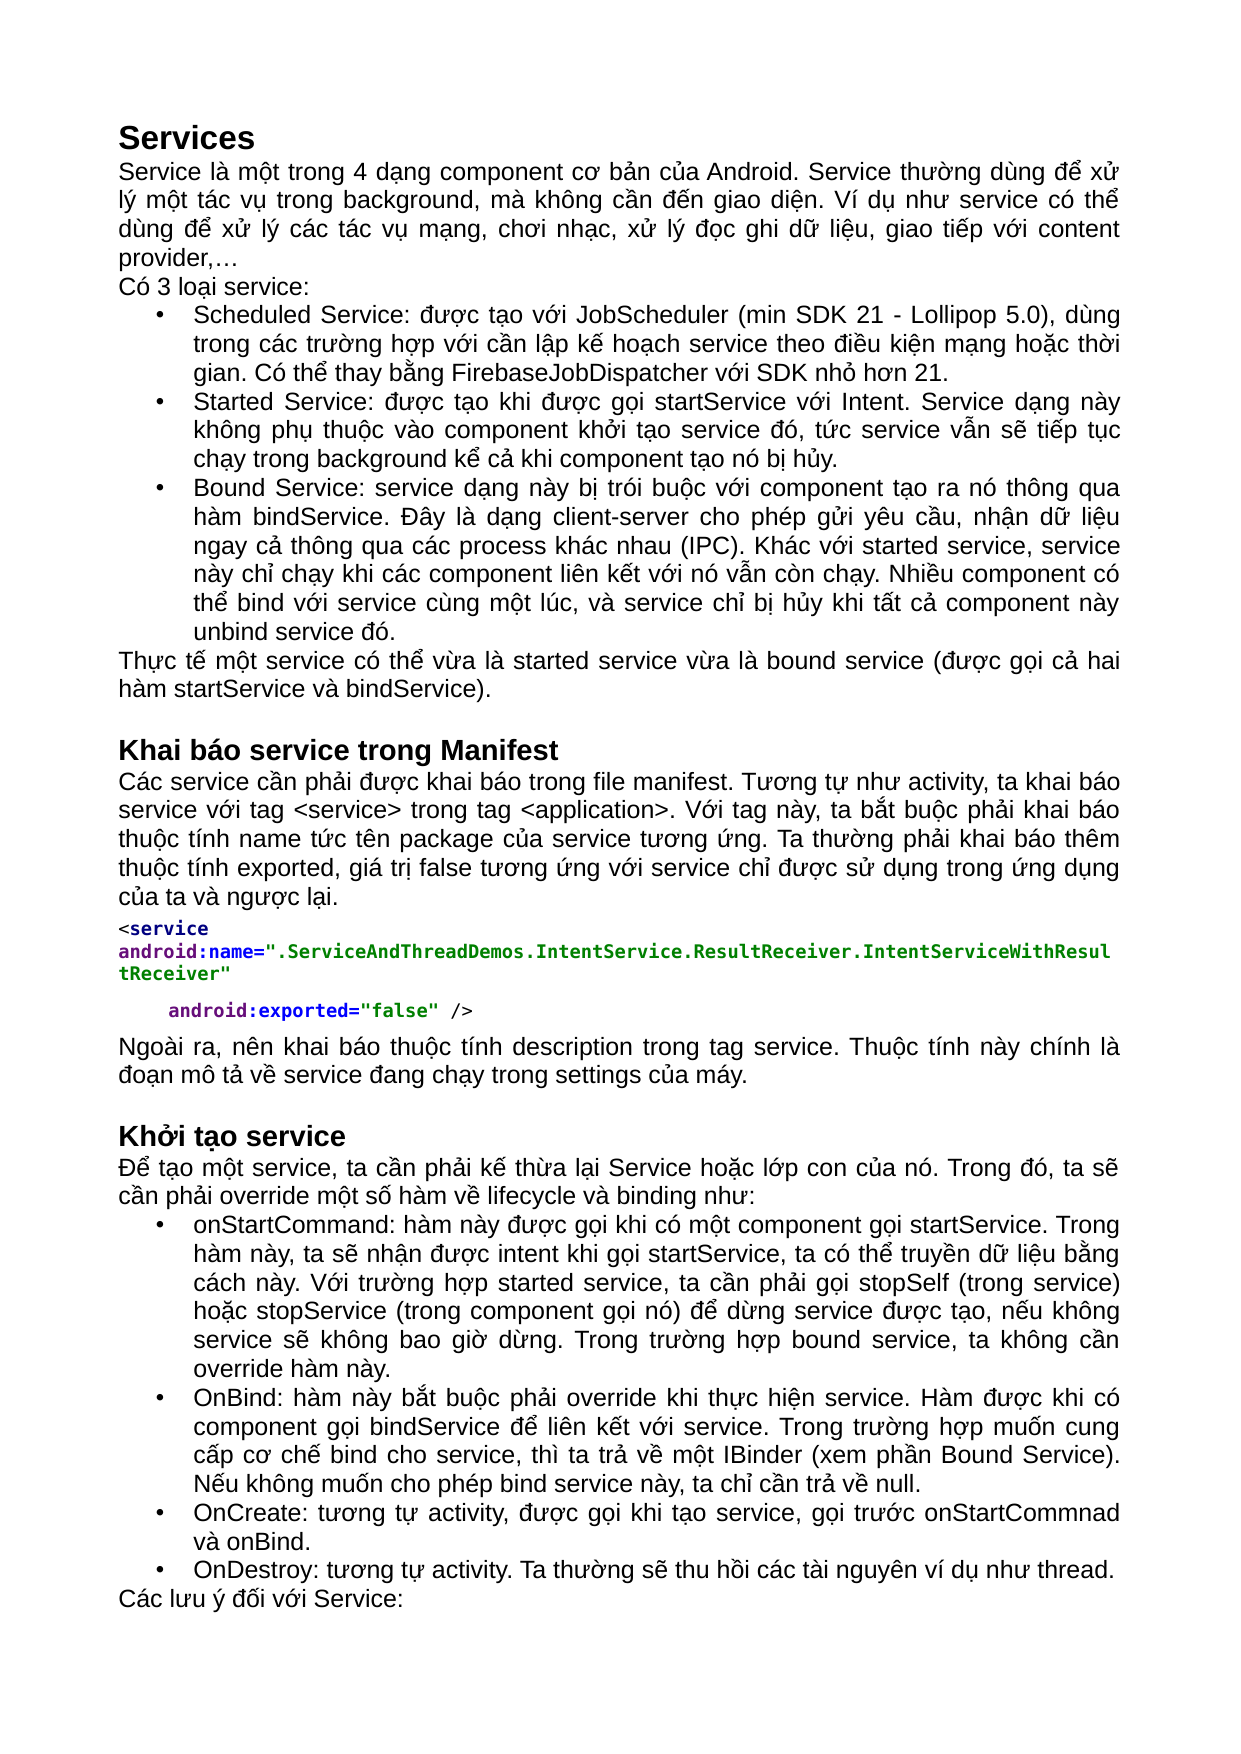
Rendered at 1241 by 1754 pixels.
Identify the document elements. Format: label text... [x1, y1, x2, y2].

text Service là một trong 4 dạng component cơ bản của Android. Service thường dùng để xử lý một tác vụ trong background, mà không cần đến giao diện. Ví dụ như service có thể dùng để xử lý các tác vụ mạng, chơi nhạc, xử lý đọc ghi dữ liệu, giao tiếp với content provider,… [118, 157, 1122, 272]
list onStartCommand: hàm này được gọi khi có một component gọi startService. Trong hàm này, ta sẽ nhận được intent khi gọi startService, ta có thể truyền dữ liệu bằng cách này. Với trường hợp started service, ta cần phải gọi stopSelf (trong service) hoặc stopService (trong component gọi nó) để dừng service được tạo, nếu không service sẽ không bao giờ dừng. Trong trường hợp bound service, ta không cần override hàm này. [156, 1210, 1122, 1383]
text Có 3 loại service: [118, 272, 1122, 300]
list Scheduled Service: được tạo với JobScheduler (min SDK 21 - Lollipop 5.0), dùng trong các trường hợp với cần lập kế hoạch service theo điều kiện mạng hoặc thời gian. Có thể thay bằng FirebaseJobDispatcher với SDK nhỏ hơn 21. [156, 300, 1122, 387]
text <service android:name=".ServiceAndThreadDemos.IntentService.ResultReceiver.IntentServiceWithResultReceiver" [118, 918, 1122, 985]
text android:exported="false" /> [118, 1000, 1122, 1024]
list OnDestroy: tương tự activity. Ta thường sẽ thu hồi các tài nguyên ví dụ như thread. [156, 1555, 1122, 1584]
text Khai báo service trong Manifest [118, 733, 1122, 767]
list OnCreate: tương tự activity, được gọi khi tạo service, gọi trước onStartCommnad và onBind. [156, 1498, 1122, 1555]
list Started Service: được tạo khi được gọi startService với Intent. Service dạng này không phụ thuộc vào component khởi tạo service đó, tức service vẫn sẽ tiếp tục chạy trong background kể cả khi component tạo nó bị hủy. [156, 387, 1122, 473]
text Thực tế một service có thể vừa là started service vừa là bound service (được gọi cả hai hàm startService và bindService). [118, 646, 1122, 703]
text Services [118, 118, 1122, 157]
text Ngoài ra, nên khai báo thuộc tính description trong tag service. Thuộc tính này chính là đoạn mô tả về service đang chạy trong settings của máy. [118, 1031, 1122, 1089]
text Khởi tạo service [118, 1119, 1122, 1152]
list OnBind: hàm này bắt buộc phải override khi thực hiện service. Hàm được khi có component gọi bindService để liên kết với service. Trong trường hợp muốn cung cấp cơ chế bind cho service, thì ta trả về một IBinder (xem phần Bound Service). Nếu không muốn cho phép bind service này, ta chỉ cần trả về null. [156, 1383, 1122, 1498]
text Các lưu ý đối với Service: [118, 1584, 1122, 1613]
text Các service cần phải được khai báo trong file manifest. Tương tự như activity, ta khai báo service với tag <service> trong tag <application>. Với tag này, ta bắt buộc phải khai báo thuộc tính name tức tên package của service tương ứng. Ta thường phải khai báo thêm thuộc tính exported, giá trị false tương ứng với service chỉ được sử dụng trong ứng dụng của ta và ngược lại. [118, 767, 1122, 910]
list Bound Service: service dạng này bị trói buộc với component tạo ra nó thông qua hàm bindService. Đây là dạng client-server cho phép gửi yêu cầu, nhận dữ liệu ngay cả thông qua các process khác nhau (IPC). Khác với started service, service này chỉ chạy khi các component liên kết với nó vẫn còn chạy. Nhiều component có thể bind với service cùng một lúc, và service chỉ bị hủy khi tất cả component này unbind service đó. [156, 473, 1122, 646]
text Để tạo một service, ta cần phải kế thừa lại Service hoặc lớp con của nó. Trong đó, ta sẽ cần phải override một số hàm về lifecycle và binding như: [118, 1152, 1122, 1210]
